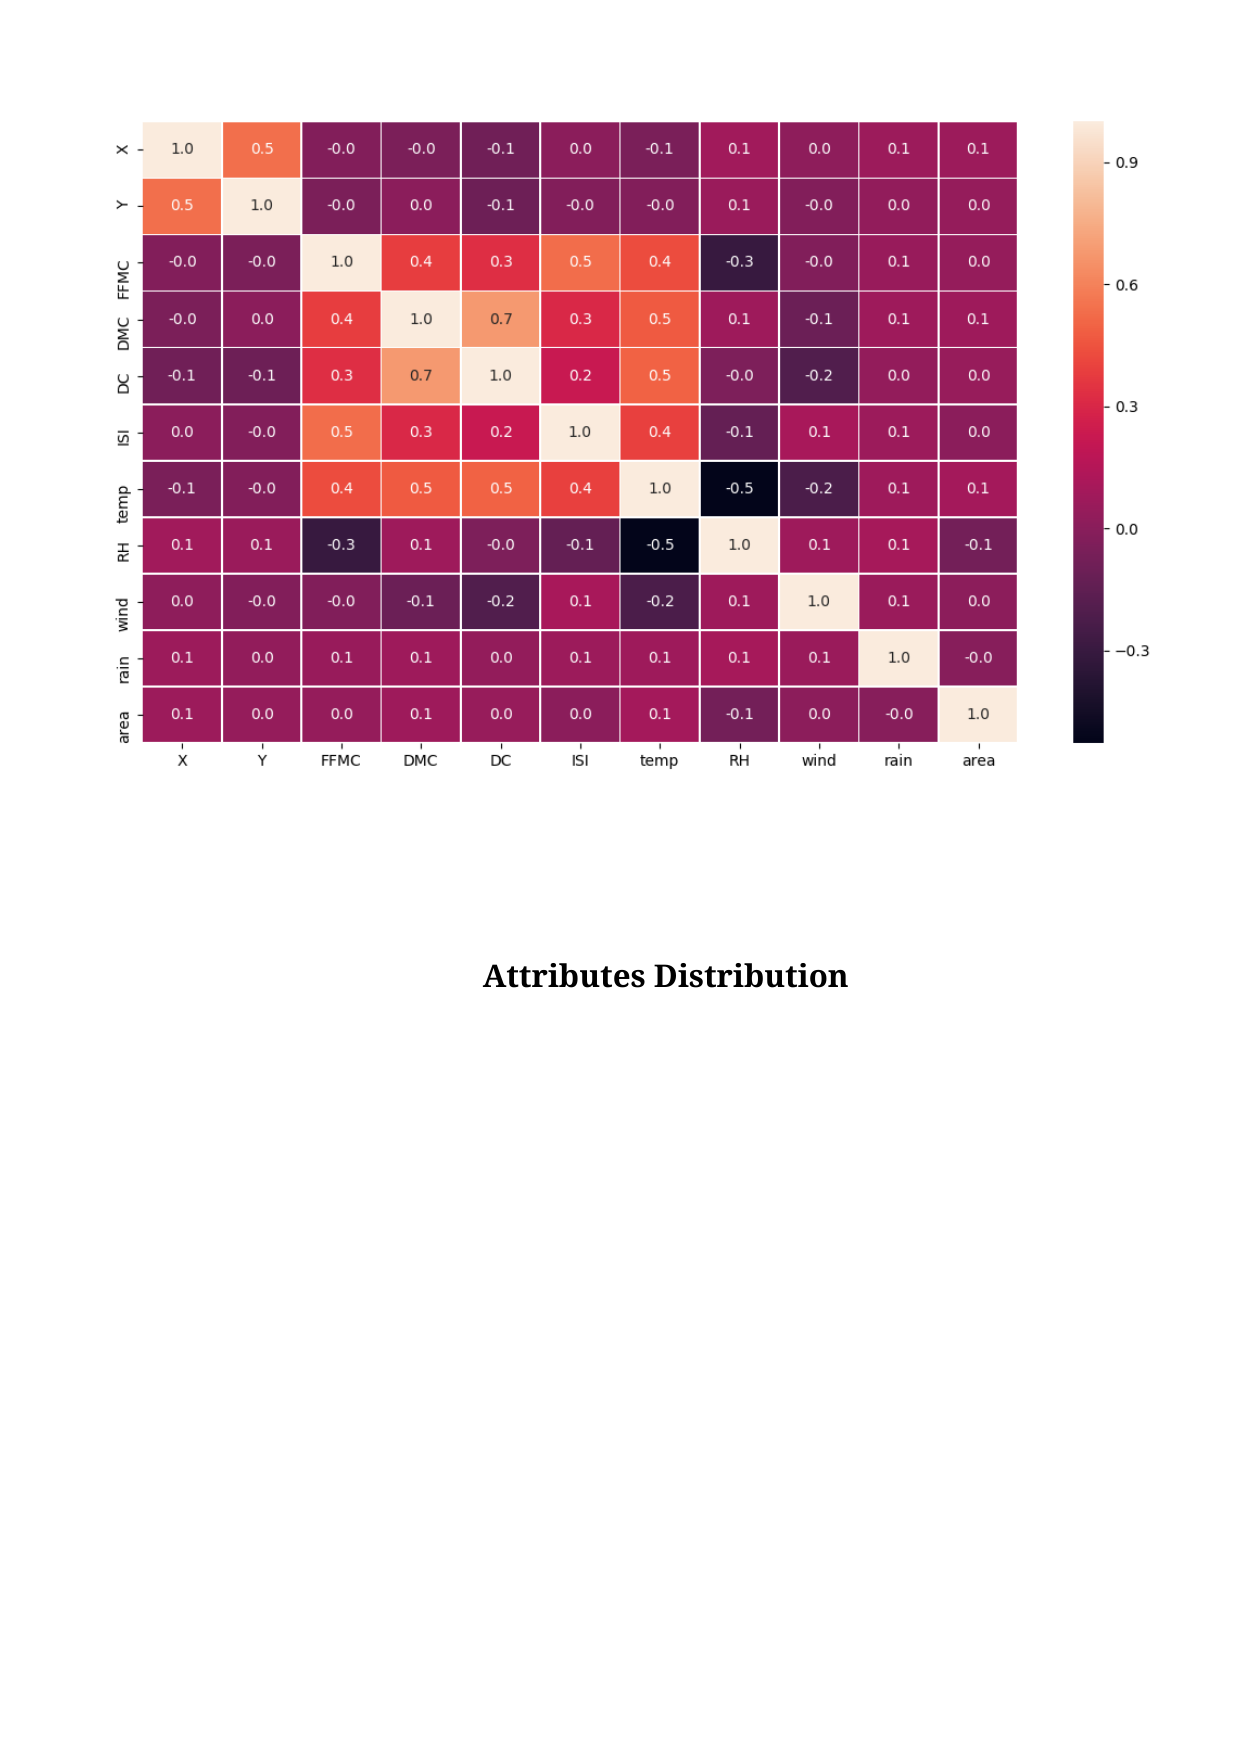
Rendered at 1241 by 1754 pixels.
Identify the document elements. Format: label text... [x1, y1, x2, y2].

picture [82, 118, 1158, 781]
text Attributes Distribution [118, 954, 1122, 997]
